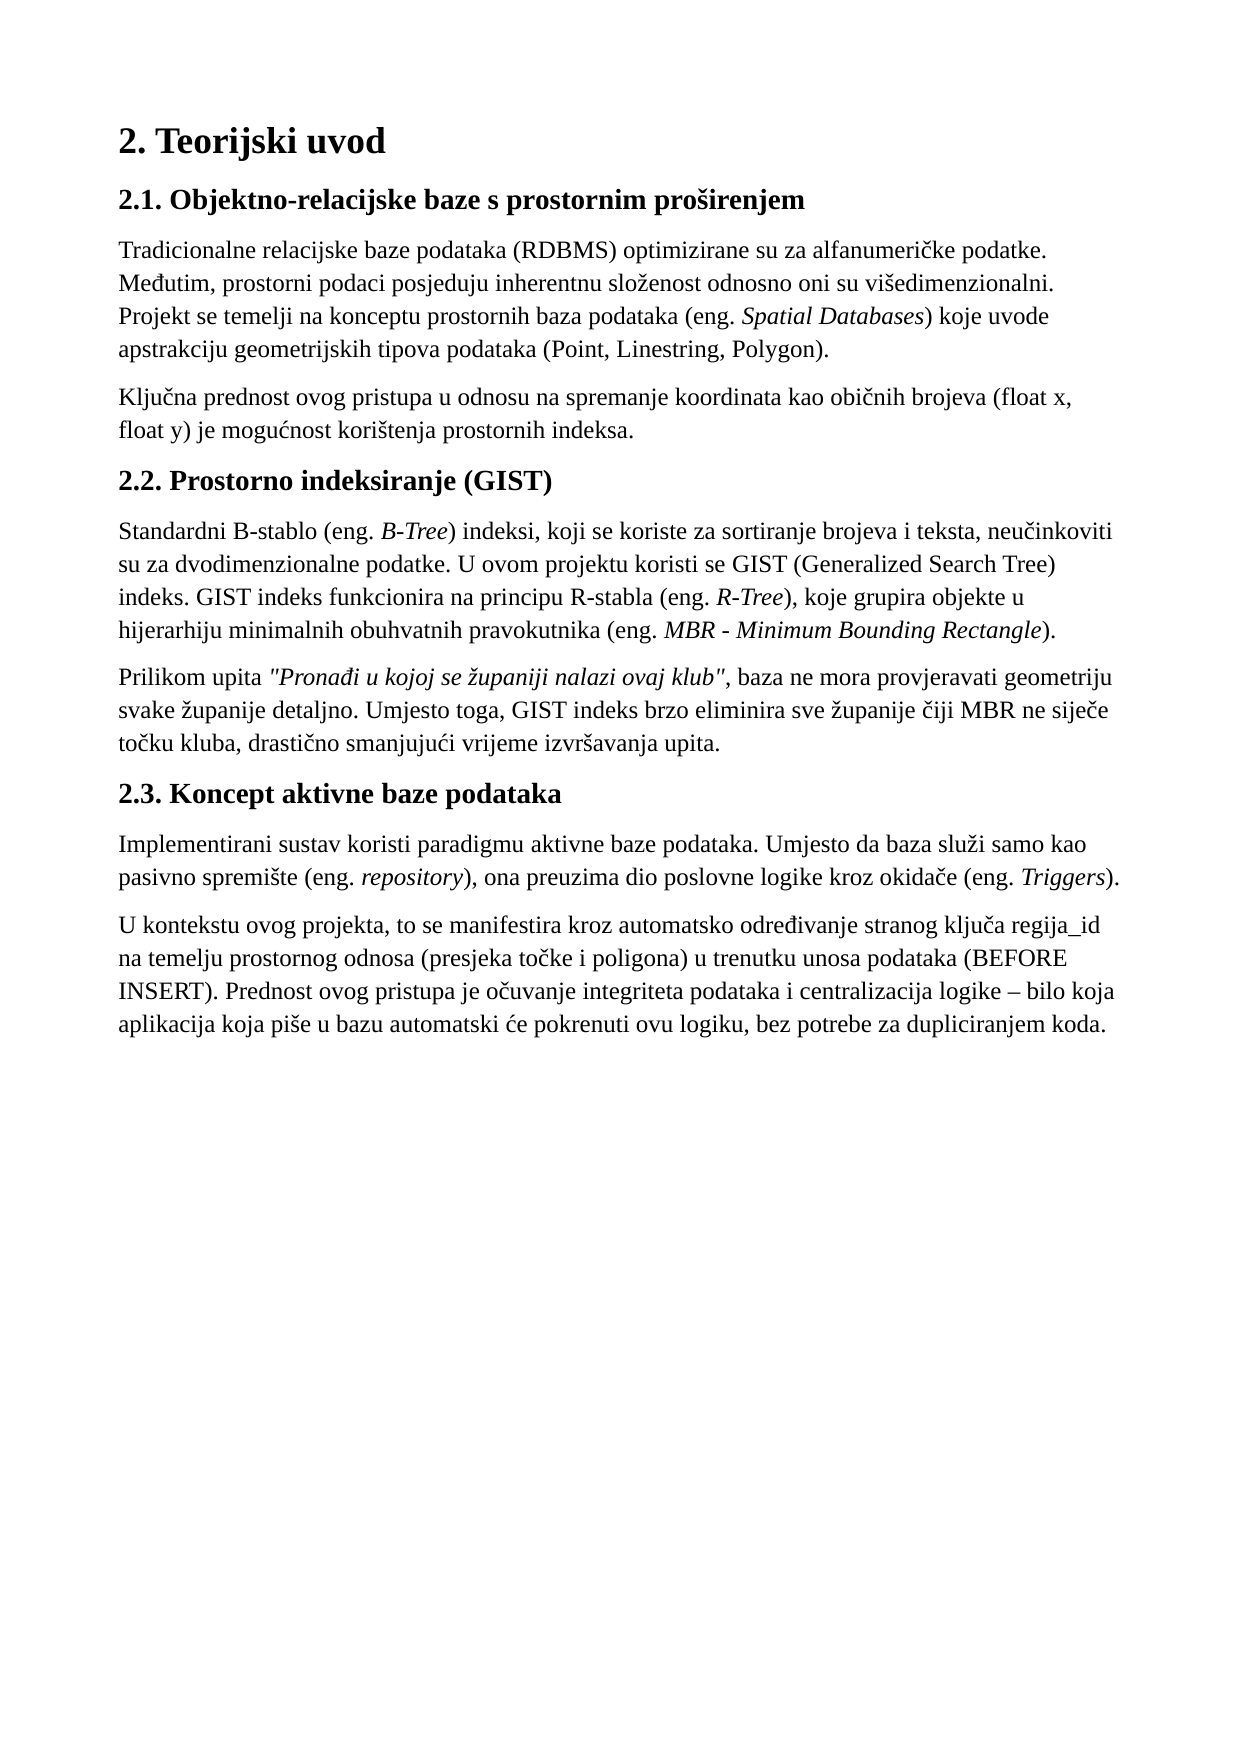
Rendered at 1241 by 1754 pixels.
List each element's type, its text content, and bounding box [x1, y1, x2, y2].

subtitle 2.3. Koncept aktivne baze podataka [118, 776, 1122, 810]
text Standardni B-stablo (eng. B-Tree) indeksi, koji se koriste za sortiranje brojeva i teksta, neučinkoviti su za dvodimenzionalne podatke. U ovom projektu koristi se GIST (Generalized Search Tree) indeks. GIST indeks funkcionira na principu R-stabla (eng. R-Tree), koje grupira objekte u hijerarhiju minimalnih obuhvatnih pravokutnika (eng. MBR - Minimum Bounding Rectangle). [118, 516, 1122, 644]
subtitle 2. Teorijski uvod [118, 118, 1122, 161]
subtitle 2.1. Objektno-relacijske baze s prostornim proširenjem [118, 182, 1122, 216]
text Tradicionalne relacijske baze podataka (RDBMS) optimizirane su za alfanumeričke podatke. Međutim, prostorni podaci posjeduju inherentnu složenost odnosno oni su višedimenzionalni. Projekt se temelji na konceptu prostornih baza podataka (eng. Spatial Databases) koje uvode apstrakciju geometrijskih tipova podataka (Point, Linestring, Polygon). [118, 235, 1122, 363]
text Implementirani sustav koristi paradigmu aktivne baze podataka. Umjesto da baza služi samo kao pasivno spremište (eng. repository), ona preuzima dio poslovne logike kroz okidače (eng. Triggers). [118, 829, 1122, 891]
subtitle 2.2. Prostorno indeksiranje (GIST) [118, 463, 1122, 496]
text U kontekstu ovog projekta, to se manifestira kroz automatsko određivanje stranog ključa regija_id na temelju prostornog odnosa (presjeka točke i poligona) u trenutku unosa podataka (BEFORE INSERT). Prednost ovog pristupa je očuvanje integriteta podataka i centralizacija logike – bilo koja aplikacija koja piše u bazu automatski će pokrenuti ovu logiku, bez potrebe za dupliciranjem koda. [118, 910, 1122, 1038]
text Prilikom upita "Pronađi u kojoj se županiji nalazi ovaj klub", baza ne mora provjeravati geometriju svake županije detaljno. Umjesto toga, GIST indeks brzo eliminira sve županije čiji MBR ne siječe točku kluba, drastično smanjujući vrijeme izvršavanja upita. [118, 662, 1122, 757]
text Ključna prednost ovog pristupa u odnosu na spremanje koordinata kao običnih brojeva (float x, float y) je mogućnost korištenja prostornih indeksa. [118, 382, 1122, 444]
